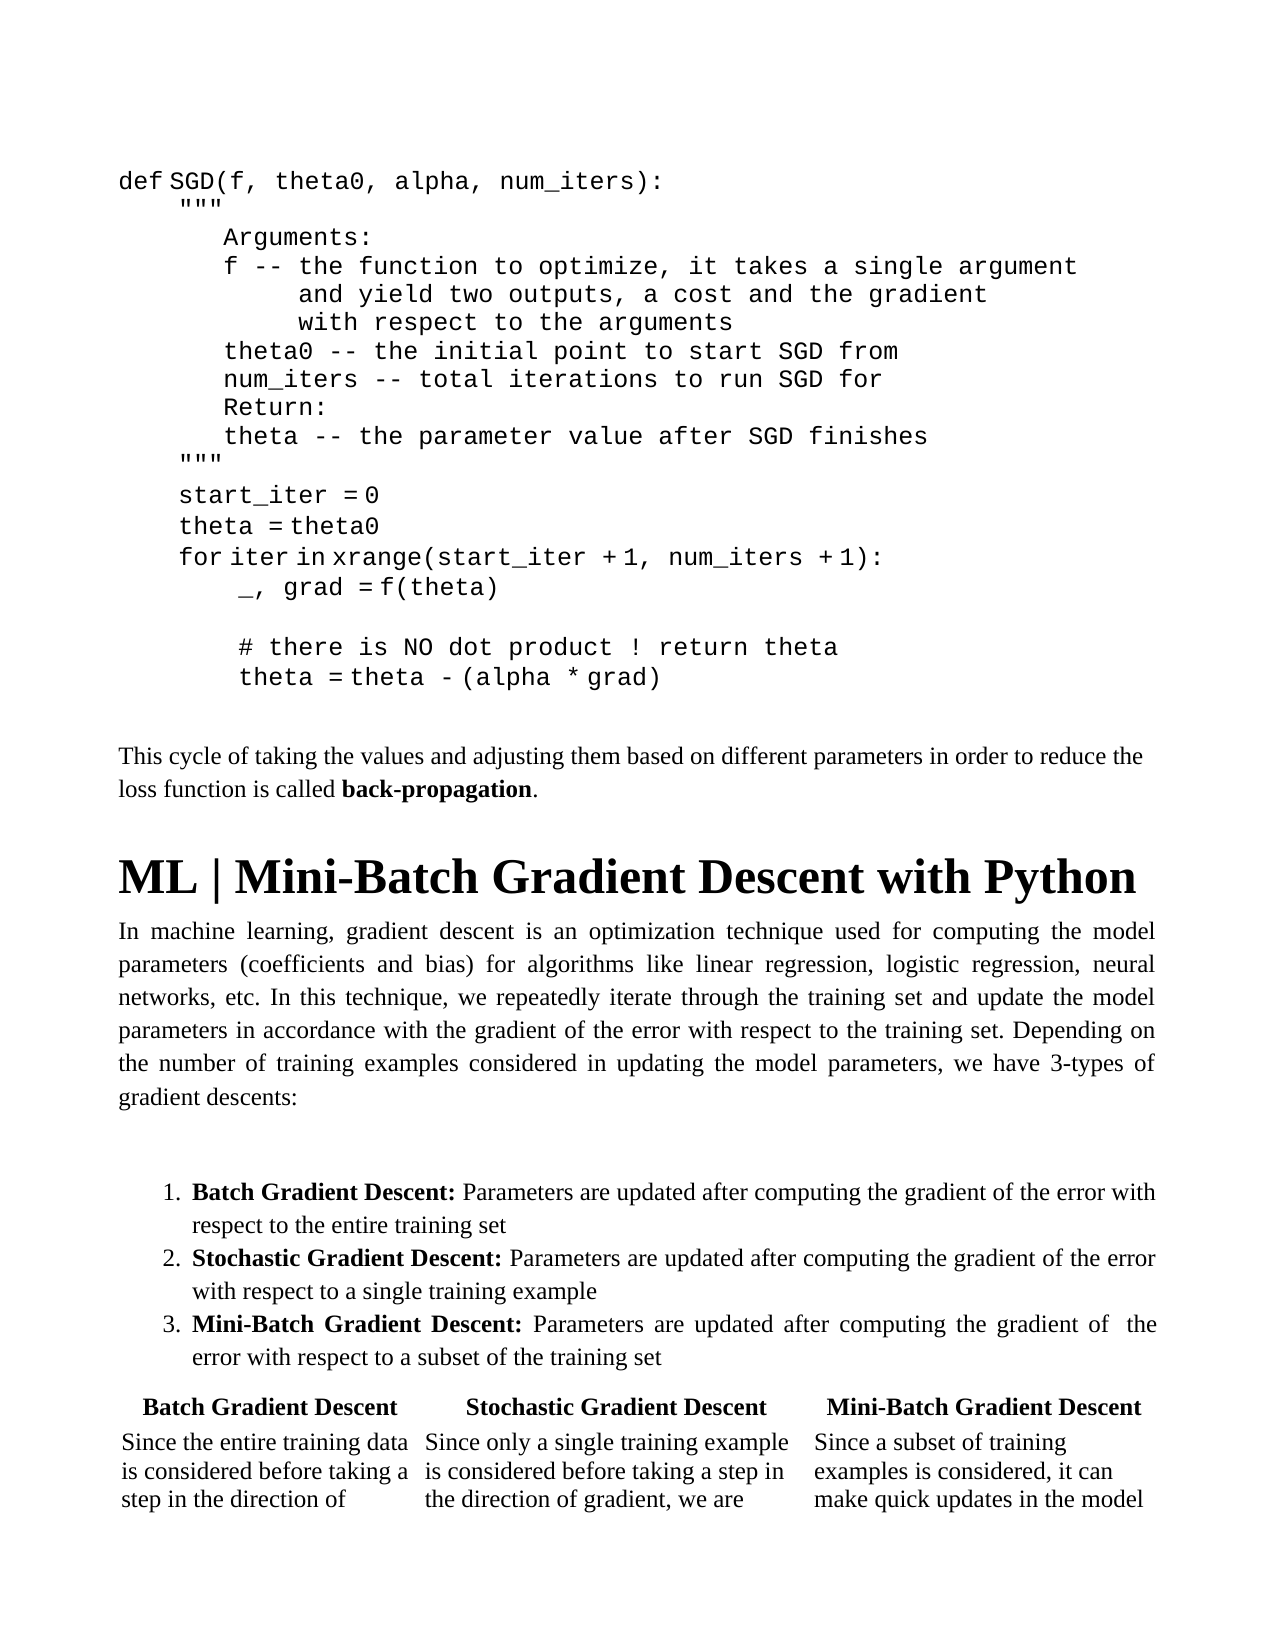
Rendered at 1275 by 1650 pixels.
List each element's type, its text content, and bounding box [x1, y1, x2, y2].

list Batch Gradient Descent: Parameters are updated after computing the gradient of the error with respect to the entire training set [162, 1177, 1157, 1238]
table_cell Since the entire training data is considered before taking a step in the direction of [118, 1424, 422, 1516]
text This cycle of taking the values and adjusting them based on different parameters in order to reduce the loss function is called back-propagation. [118, 741, 1157, 803]
list Stochastic Gradient Descent: Parameters are updated after computing the gradient of the error with respect to a single training example [162, 1243, 1157, 1304]
table_header Stochastic Gradient Descent [422, 1390, 811, 1424]
text In machine learning, gradient descent is an optimization technique used for computing the model parameters (coefficients and bias) for algorithms like linear regression, logistic regression, neural networks, etc. In this technique, we repeatedly iterate through the training set and update the model parameters in accordance with the gradient of the error with respect to the training set. Depending on the number of training examples considered in updating the model parameters, we have 3-types of gradient descents: [118, 916, 1157, 1110]
table_header def SGD(f, theta0, alpha, num_iters): """ Arguments: f -- the function to optimize, it takes a single argument and yield two outputs, a cost and the gradient with respect to the arguments theta0 -- the initial point to start SGD from num_iters -- total iterations to run SGD for Return: theta -- the parameter value after SGD finishes """ start_iter = 0 theta = theta0 for iter in xrange(start_iter + 1, num_iters + 1): _, grad = f(theta) # there is NO dot product ! return theta theta = theta - (alpha * grad) [118, 166, 1102, 693]
list Mini-Batch Gradient Descent: Parameters are updated after computing the gradient of the error with respect to a subset of the training set [162, 1309, 1157, 1371]
subtitle ML | Mini-Batch Gradient Descent with Python [118, 846, 1157, 904]
table_cell Since only a single training example is considered before taking a step in the direction of gradient, we are [422, 1424, 811, 1516]
table_cell Since a subset of training examples is considered, it can make quick updates in the model [811, 1424, 1157, 1516]
table_header Batch Gradient Descent [118, 1390, 422, 1424]
table_header Mini-Batch Gradient Descent [811, 1390, 1157, 1424]
